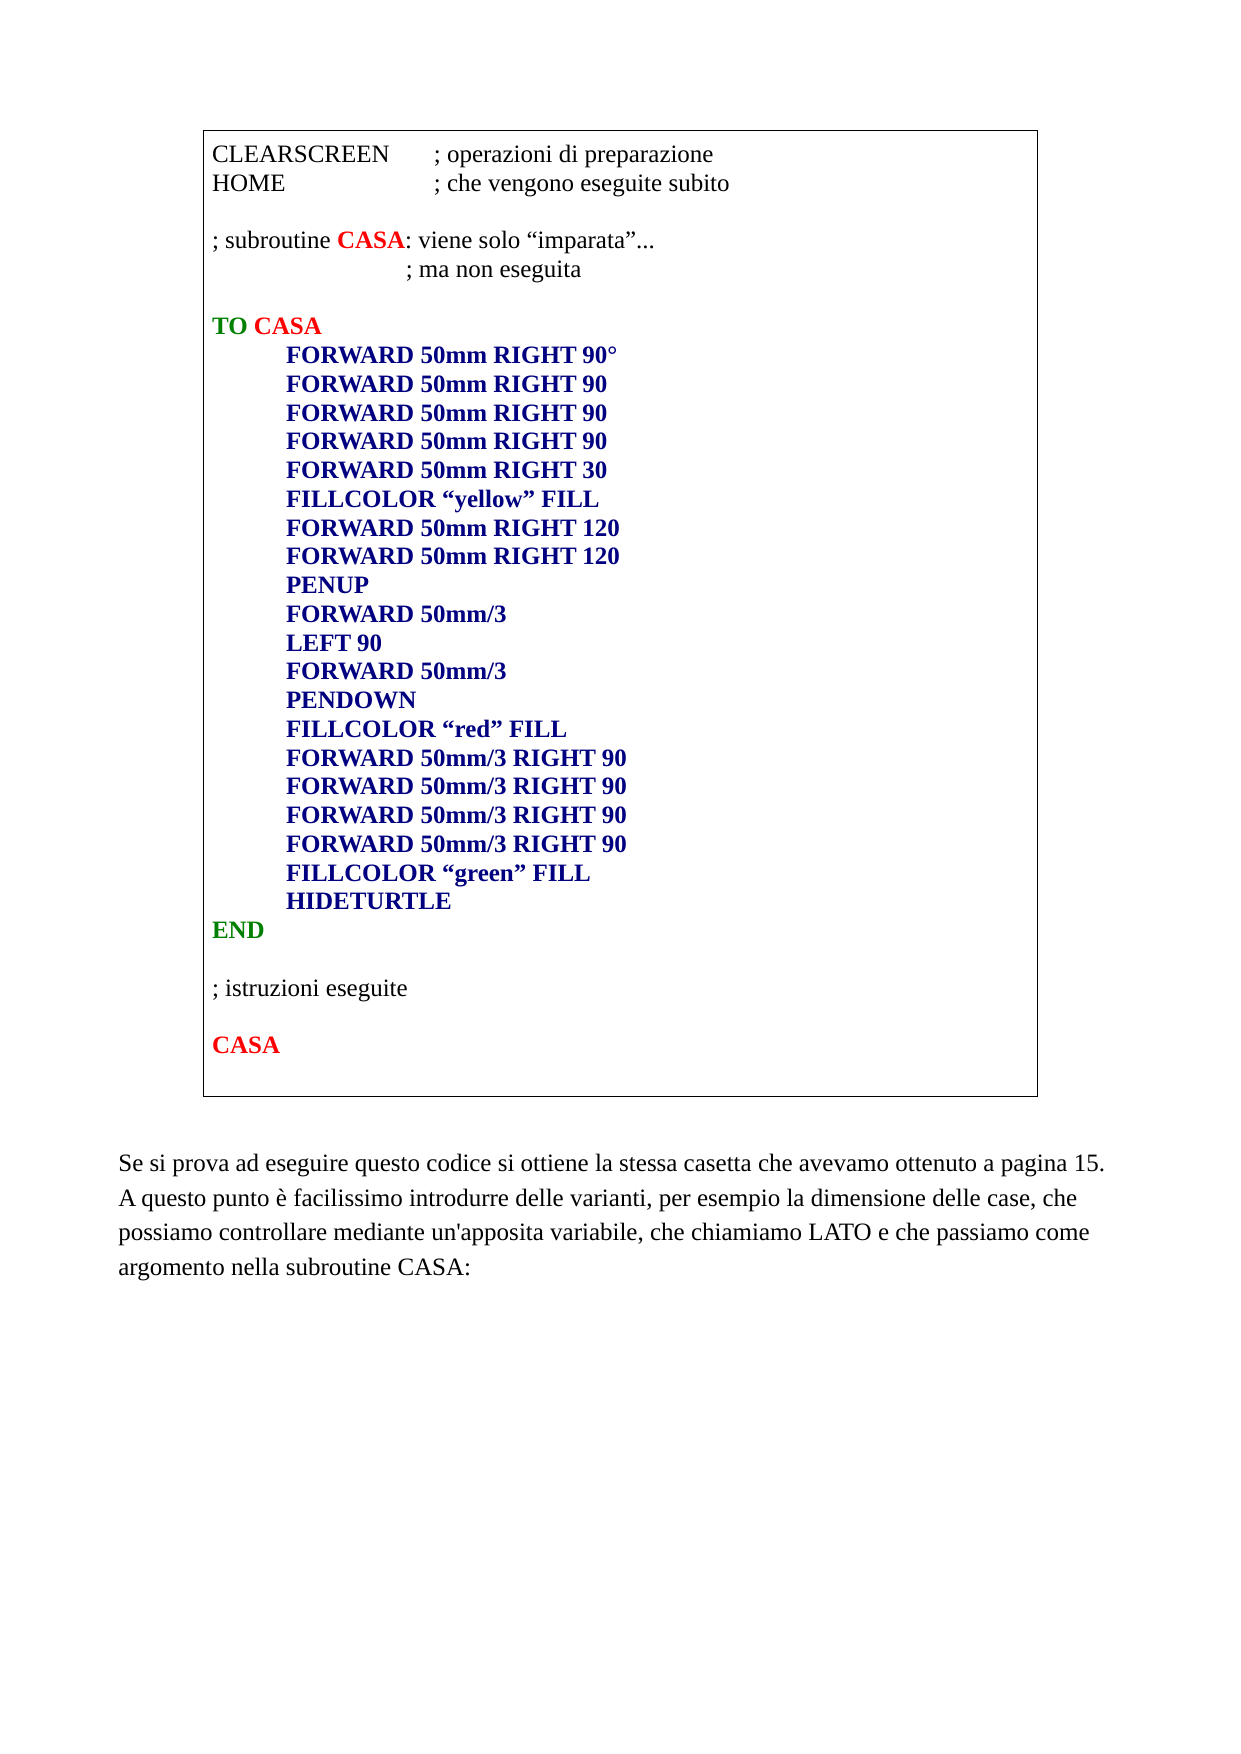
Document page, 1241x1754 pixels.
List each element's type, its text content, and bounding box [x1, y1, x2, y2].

text PENUP [212, 570, 1028, 599]
text PENDOWN [212, 685, 1028, 714]
text CLEARSCREEN ; operazioni di preparazione [212, 139, 1028, 168]
text FILLCOLOR “green” FILL [212, 858, 1028, 886]
text FORWARD 50mm/3 RIGHT 90 [212, 829, 1028, 858]
text Se si prova ad eseguire questo codice si ottiene la stessa casetta che avevamo ottenuto a pagina 15. A questo punto è facilissimo introdurre delle varianti, per esempio la dimensione delle case, che possiamo controllare mediante un'apposita variabile, che chiamiamo LATO e che passiamo come argomento nella subroutine CASA: [118, 1148, 1122, 1281]
text HIDETURTLE [212, 886, 1028, 915]
text FORWARD 50mm/3 RIGHT 90 [212, 743, 1028, 771]
text FORWARD 50mm/3 RIGHT 90 [212, 771, 1028, 800]
text FORWARD 50mm/3 [212, 656, 1028, 685]
text FORWARD 50mm RIGHT 90° [212, 340, 1028, 369]
text ; subroutine CASA: viene solo “imparata”... [212, 225, 1028, 254]
text FORWARD 50mm RIGHT 90 [212, 398, 1028, 426]
text CASA [212, 1030, 1028, 1059]
text FORWARD 50mm/3 RIGHT 90 [212, 800, 1028, 829]
text FORWARD 50mm RIGHT 30 [212, 455, 1028, 484]
text ; ma non eseguita [212, 254, 1028, 283]
text LEFT 90 [212, 628, 1028, 656]
text FILLCOLOR “red” FILL [212, 714, 1028, 743]
text FORWARD 50mm RIGHT 120 [212, 541, 1028, 570]
text ; istruzioni eseguite [212, 973, 1028, 1001]
text FORWARD 50mm RIGHT 90 [212, 426, 1028, 455]
text FORWARD 50mm RIGHT 120 [212, 513, 1028, 541]
text TO CASA [212, 311, 1028, 340]
text END [212, 915, 1028, 944]
text HOME ; che vengono eseguite subito [212, 168, 1028, 196]
text FORWARD 50mm RIGHT 90 [212, 369, 1028, 398]
text FORWARD 50mm/3 [212, 599, 1028, 628]
text FILLCOLOR “yellow” FILL [212, 484, 1028, 513]
